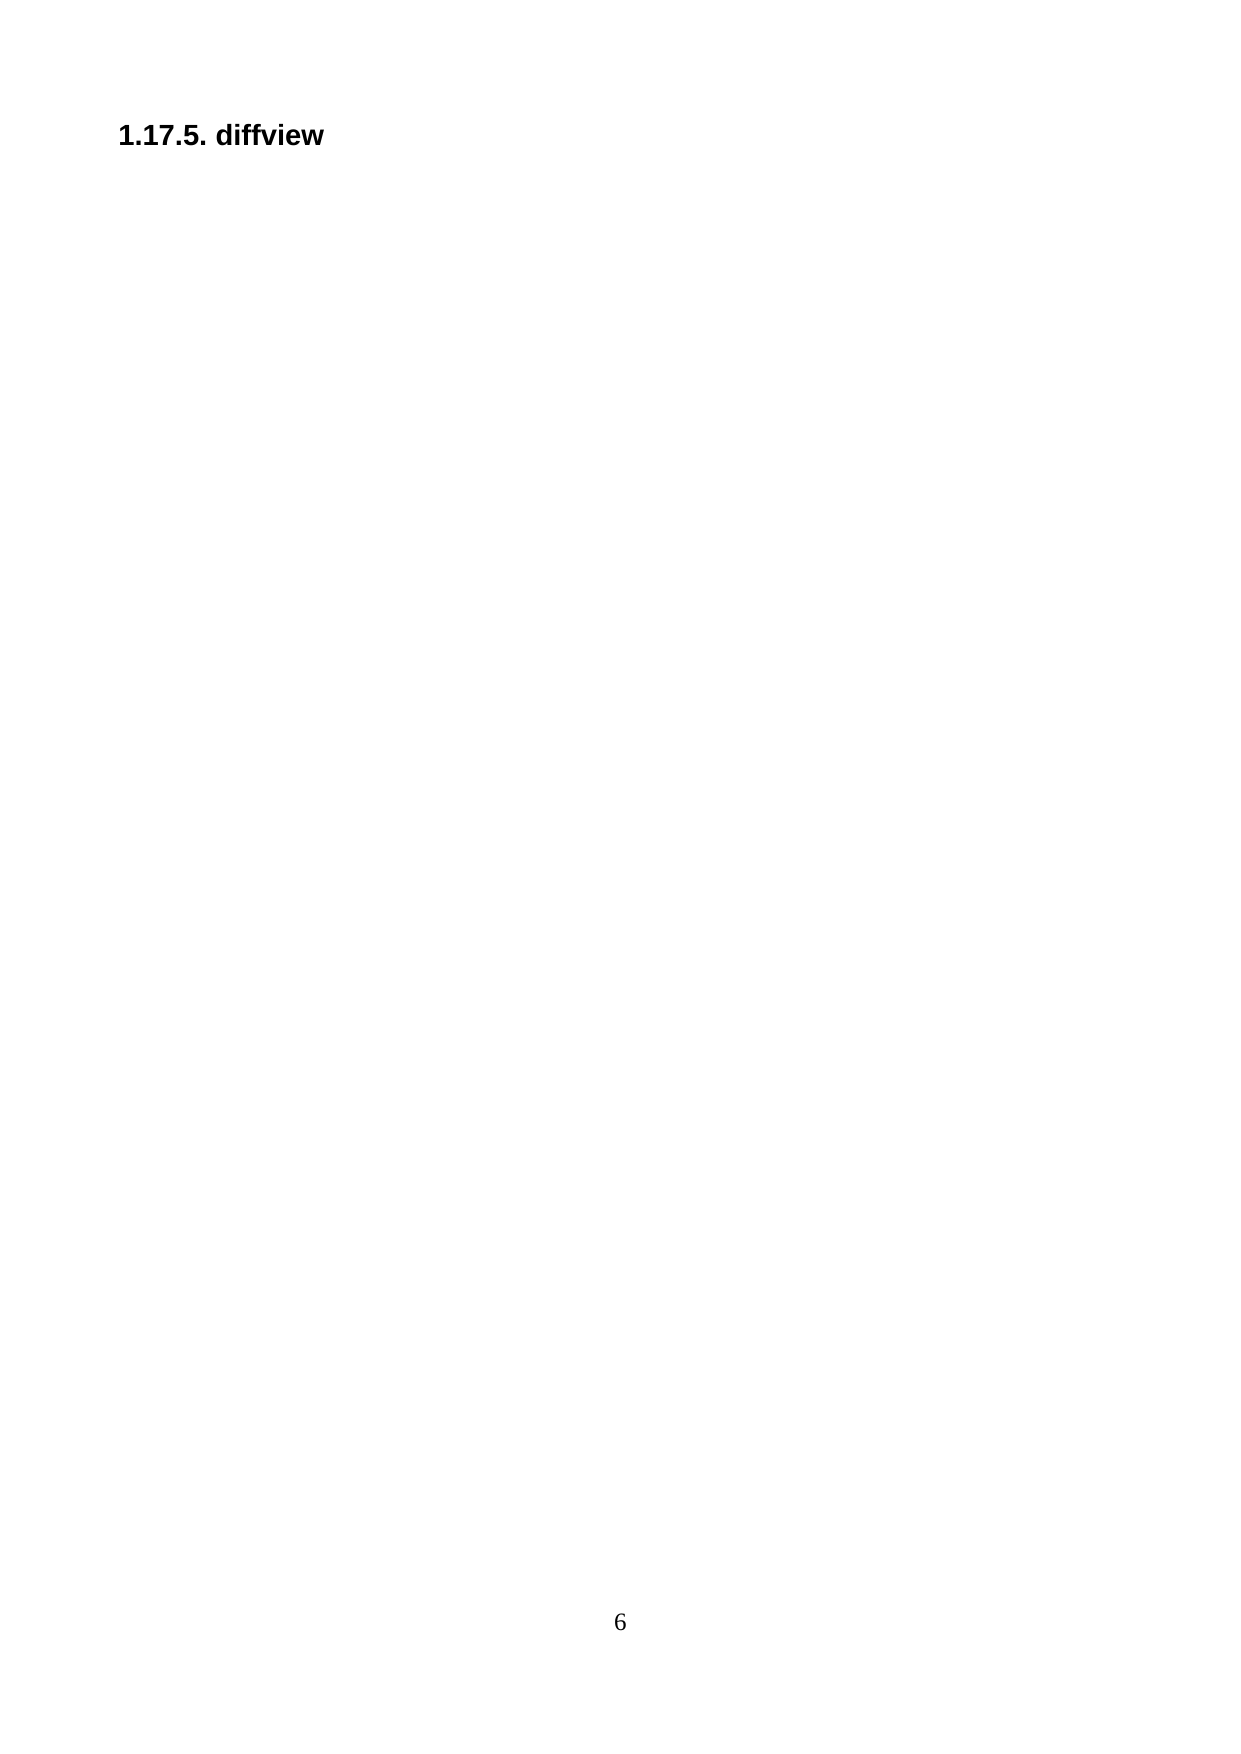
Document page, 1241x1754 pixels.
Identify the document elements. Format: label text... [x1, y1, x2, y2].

subtitle diffview [118, 118, 1122, 152]
